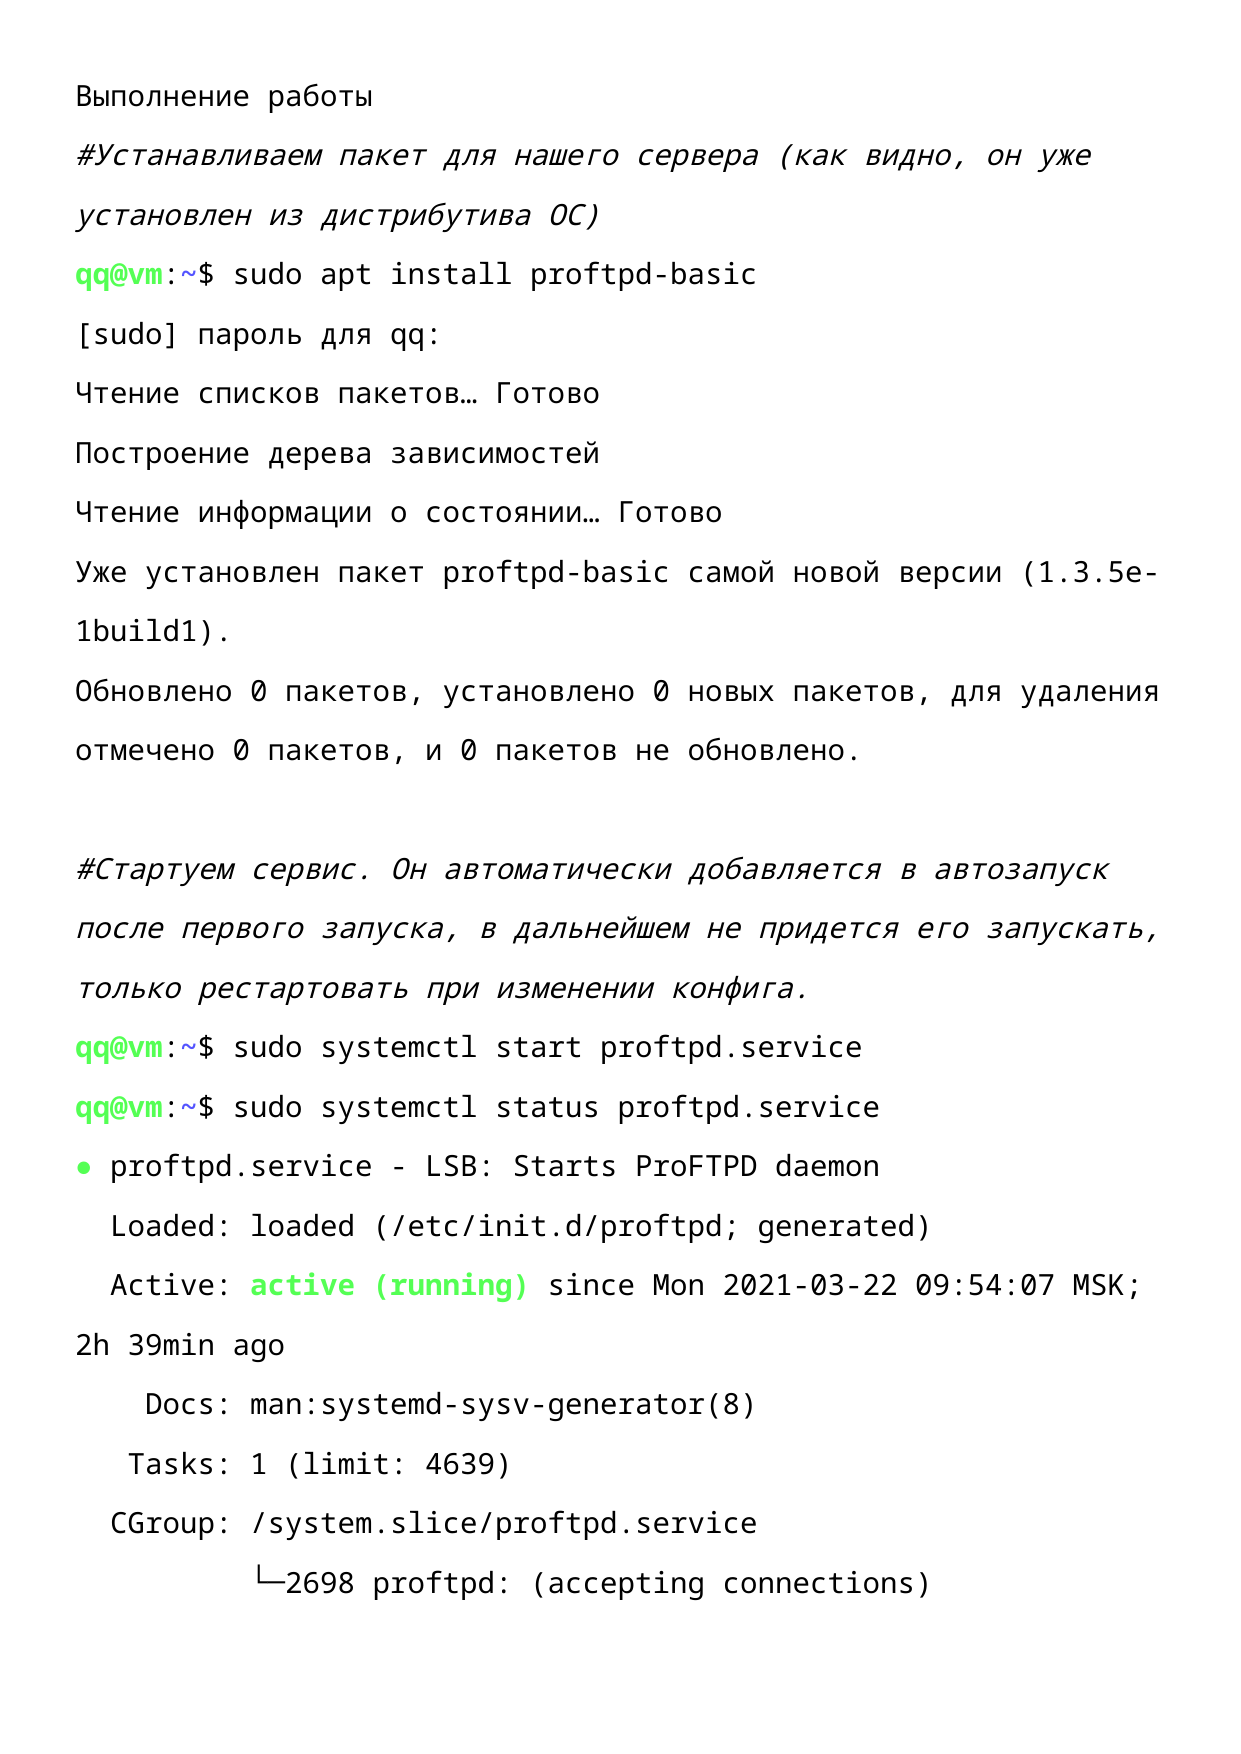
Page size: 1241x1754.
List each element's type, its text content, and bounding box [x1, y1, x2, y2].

text #Стартуем сервис. Он автоматически добавляется в автозапуск после первого запуска, в дальнейшем не придется его запускать, только рестартовать при изменении конфига. qq@vm:~$ sudo systemctl start proftpd.service qq@vm:~$ sudo systemctl status proftpd.service ● proftpd.service - LSB: Starts ProFTPD daemon Loaded: loaded (/etc/init.d/proftpd; generated) Active: active (running) since Mon 2021-03-22 09:54:07 MSK; 2h 39min ago Docs: man:systemd-sysv-generator(8) Tasks: 1 (limit: 4639) CGroup: /system.slice/proftpd.service └─2698 proftpd: (accepting connections) [75, 848, 1165, 1661]
text #Устанавливаем пакет для нашего сервера (как видно, он уже установлен из дистрибутива ОС) [75, 134, 1165, 234]
text Выполнение работы [75, 75, 1165, 115]
text qq@vm:~$ sudo apt install proftpd-basic [sudo] пароль для qq: Чтение списков пакетов… Готово Построение дерева зависимостей Чтение информации о состоянии… Готово Уже установлен пакет proftpd-basic самой новой версии (1.3.5e-1build1). Обновлено 0 пакетов, установлено 0 новых пакетов, для удаления отмечено 0 пакетов, и 0 пакетов не обновлено. [75, 253, 1165, 769]
